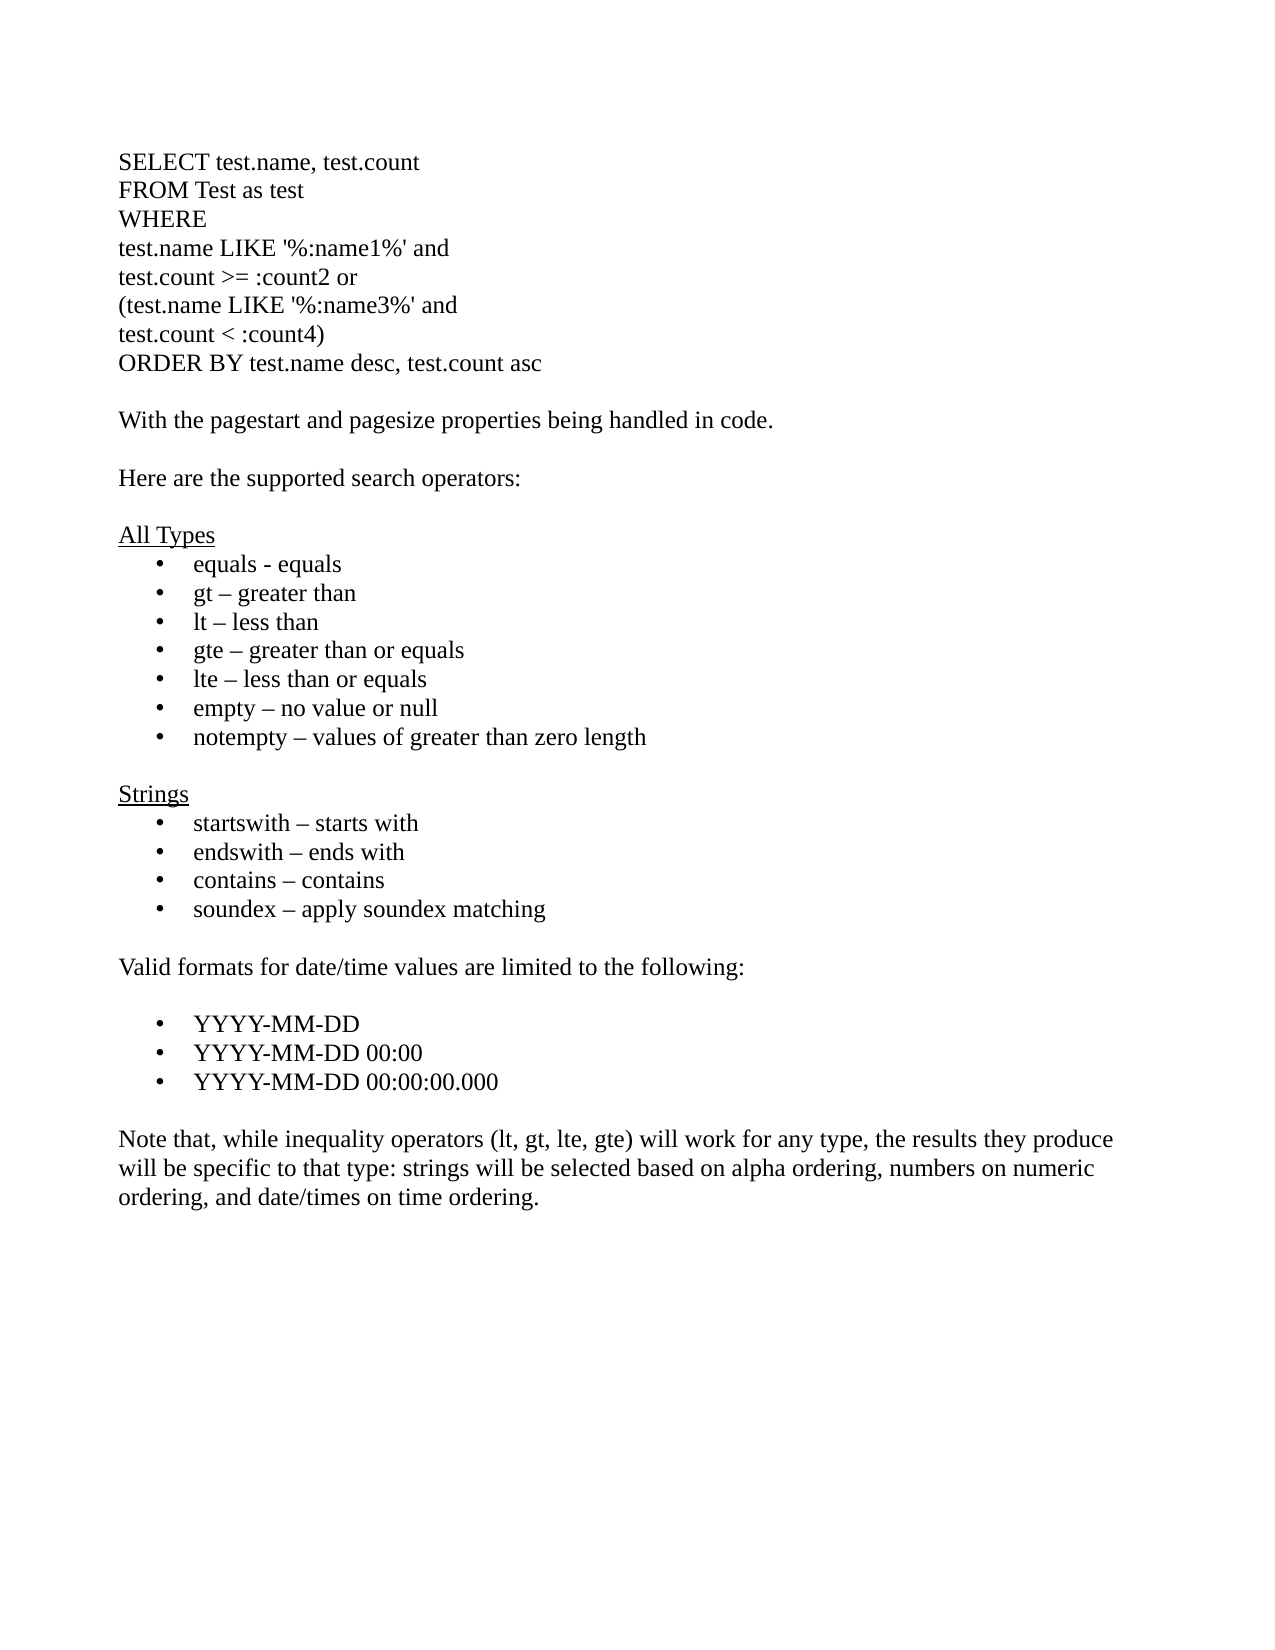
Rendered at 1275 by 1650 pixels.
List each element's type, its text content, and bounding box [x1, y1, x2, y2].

text test.name LIKE '%:name1%' and [118, 233, 1157, 262]
list gt – greater than [156, 578, 1157, 607]
text Here are the supported search operators: [118, 463, 1157, 492]
text ORDER BY test.name desc, test.count asc [118, 348, 1157, 377]
list YYYY-MM-DD 00:00:00.000 [156, 1067, 1157, 1096]
list empty – no value or null [156, 693, 1157, 722]
list soundex – apply soundex matching [156, 894, 1157, 923]
text WHERE [118, 204, 1157, 233]
text Note that, while inequality operators (lt, gt, lte, gte) will work for any type, the results they produce will be specific to that type: strings will be selected based on alpha ordering, numbers on numeric ordering, and date/times on time ordering. [118, 1124, 1157, 1211]
text All Types [118, 521, 1157, 549]
text test.count >= :count2 or [118, 262, 1157, 291]
text With the pagestart and pagesize properties being handled in code. [118, 406, 1157, 434]
list lt – less than [156, 607, 1157, 636]
text test.count < :count4) [118, 319, 1157, 348]
list endswith – ends with [156, 837, 1157, 866]
list gte – greater than or equals [156, 636, 1157, 664]
list YYYY-MM-DD 00:00 [156, 1038, 1157, 1067]
list equals - equals [156, 549, 1157, 578]
text FROM Test as test [118, 176, 1157, 204]
text SELECT test.name, test.count [118, 147, 1157, 176]
text (test.name LIKE '%:name3%' and [118, 291, 1157, 319]
text Valid formats for date/time values are limited to the following: [118, 952, 1157, 981]
list contains – contains [156, 866, 1157, 894]
list startswith – starts with [156, 808, 1157, 837]
list lte – less than or equals [156, 664, 1157, 693]
list YYYY-MM-DD [156, 1009, 1157, 1038]
list notempty – values of greater than zero length [156, 722, 1157, 751]
text Strings [118, 779, 1157, 808]
